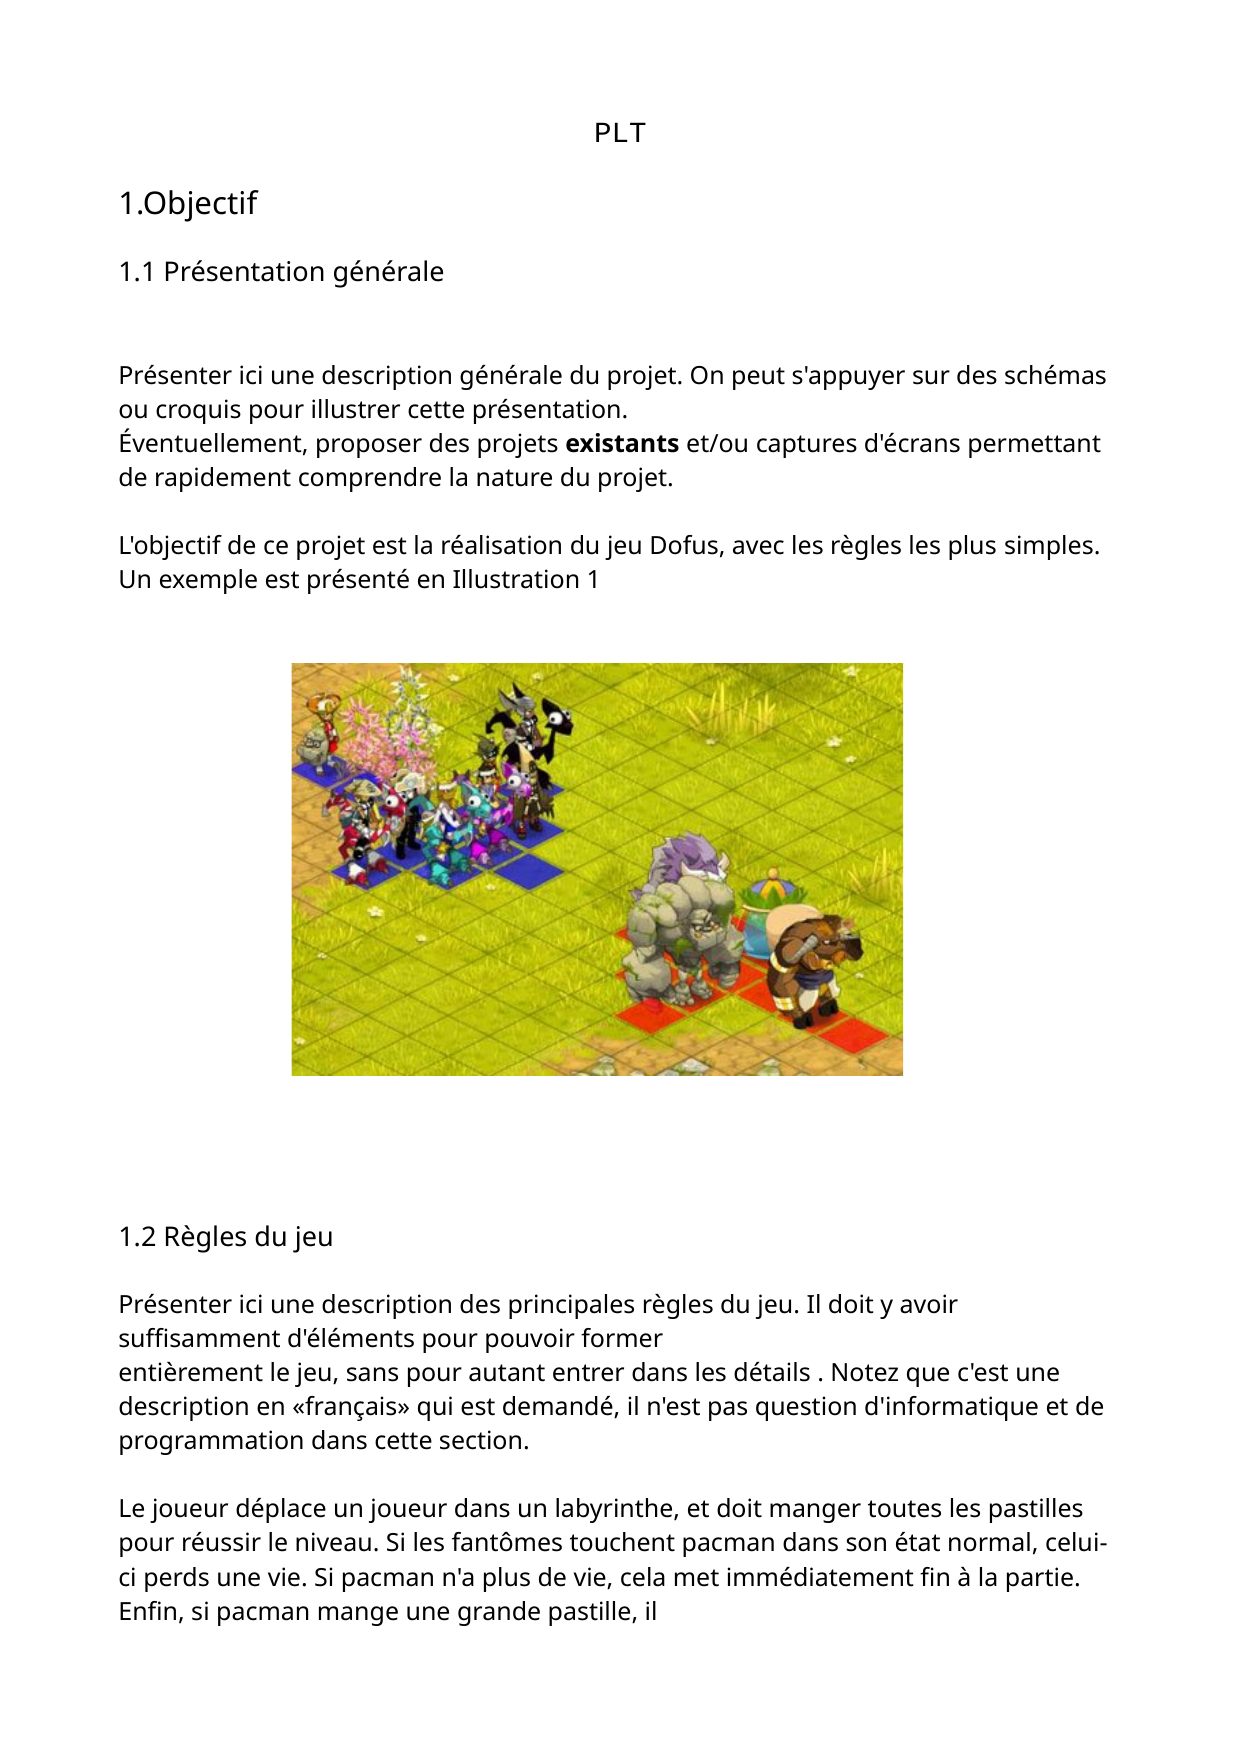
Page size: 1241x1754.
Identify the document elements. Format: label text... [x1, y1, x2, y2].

picture [291, 663, 904, 1076]
text Présenter ici une description générale du projet. On peut s'appuyer sur des schémas ou croquis pour illustrer cette présentation. [118, 358, 1122, 426]
text 1.1 Présentation générale [118, 253, 1122, 289]
text Présenter ici une description des principales règles du jeu. Il doit y avoir suffisamment d'éléments pour pouvoir former [118, 1287, 1122, 1355]
text Le joueur déplace un joueur dans un labyrinthe, et doit manger toutes les pastilles pour réussir le niveau. Si les fantômes touchent pacman dans son état normal, celui-ci perds une vie. Si pacman n'a plus de vie, cela met immédiatement fin à la partie. Enfin, si pacman mange une grande pastille, il [118, 1491, 1122, 1627]
text 1.2 Règles du jeu [118, 1218, 1122, 1255]
text PLT [118, 118, 1122, 151]
text entièrement le jeu, sans pour autant entrer dans les détails . Notez que c'est une description en «français» qui est demandé, il n'est pas question d'informatique et de programmation dans cette section. [118, 1355, 1122, 1457]
text Éventuellement, proposer des projets existants et/ou captures d'écrans permettant de rapidement comprendre la nature du projet. [118, 426, 1122, 494]
text 1.Objectif [118, 181, 1122, 223]
text L'objectif de ce projet est la réalisation du jeu Dofus, avec les règles les plus simples. Un exemple est présenté en Illustration 1 [118, 528, 1122, 596]
